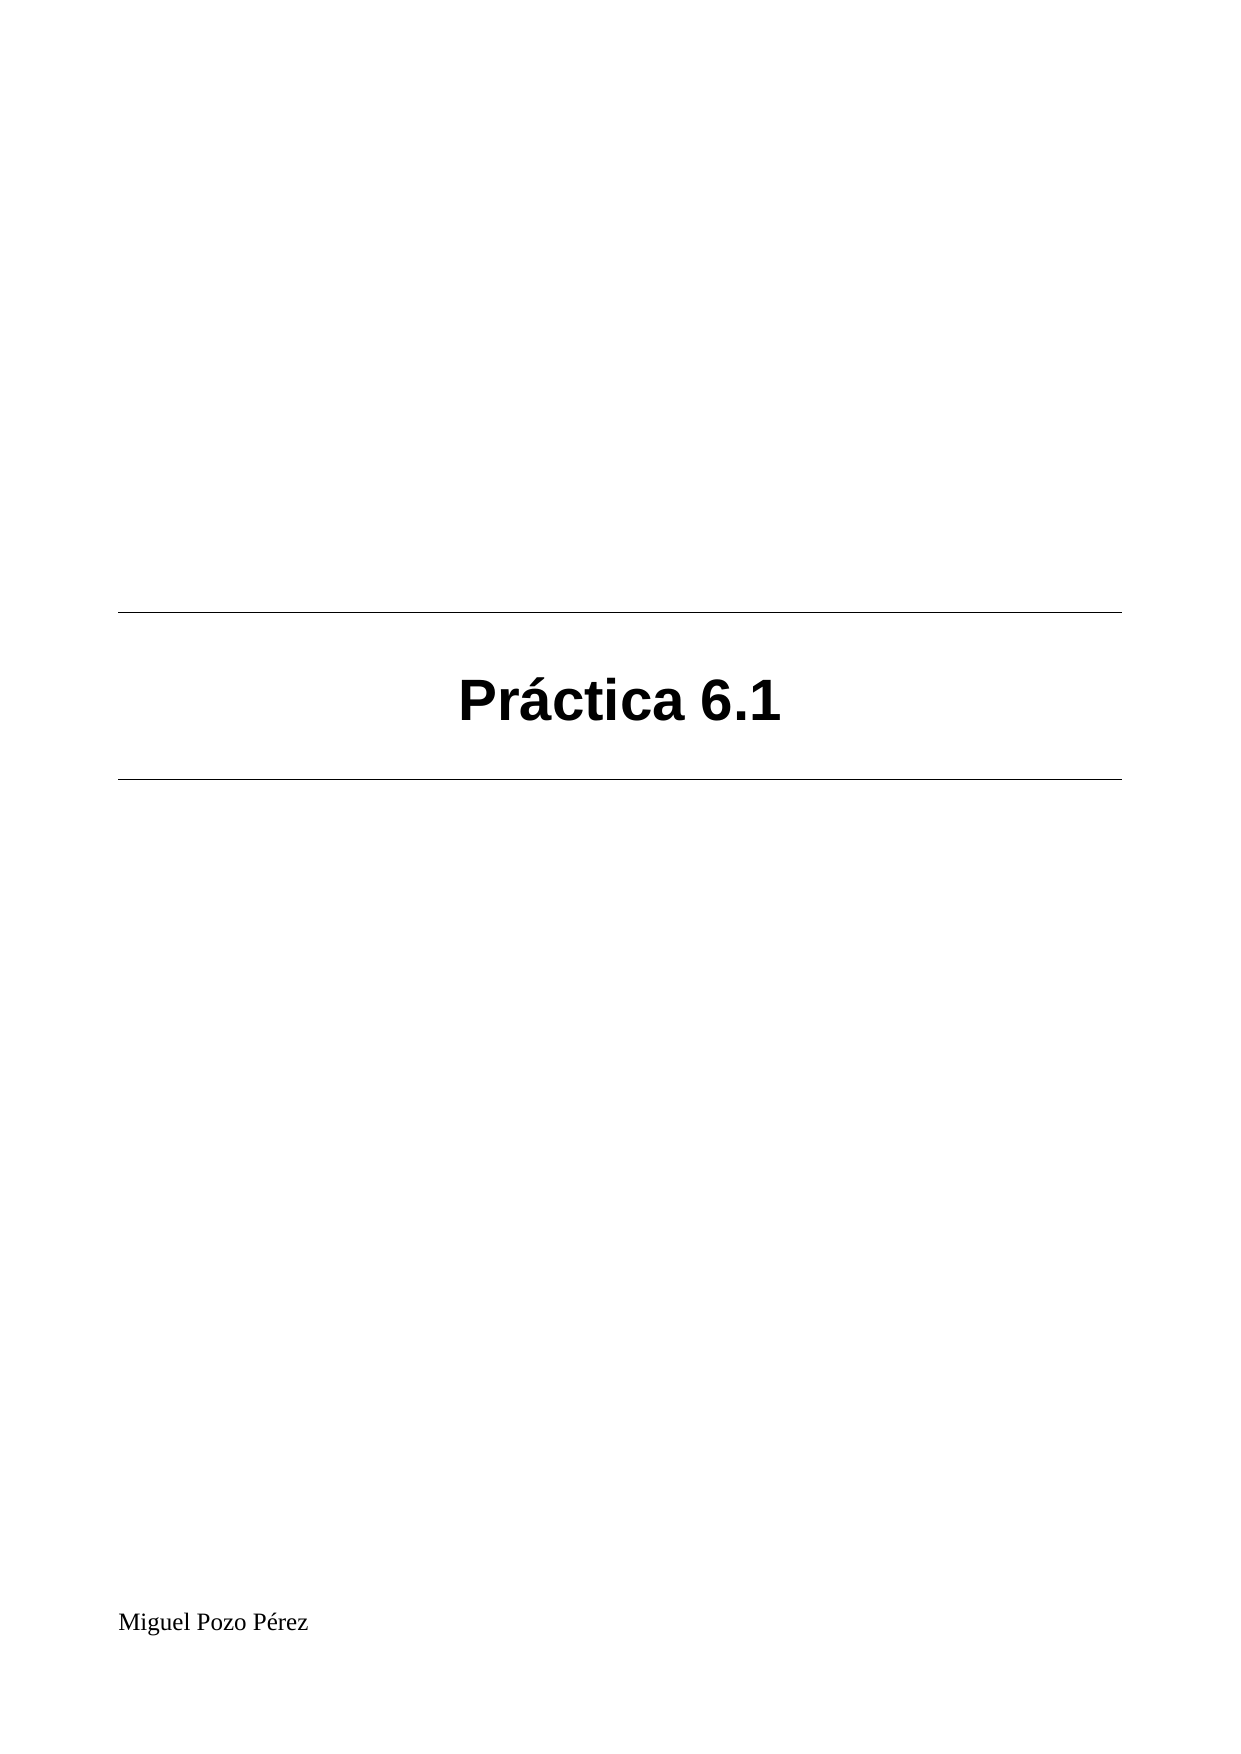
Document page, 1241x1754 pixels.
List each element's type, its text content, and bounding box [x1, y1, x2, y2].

title Práctica 6.1 [118, 666, 1122, 733]
